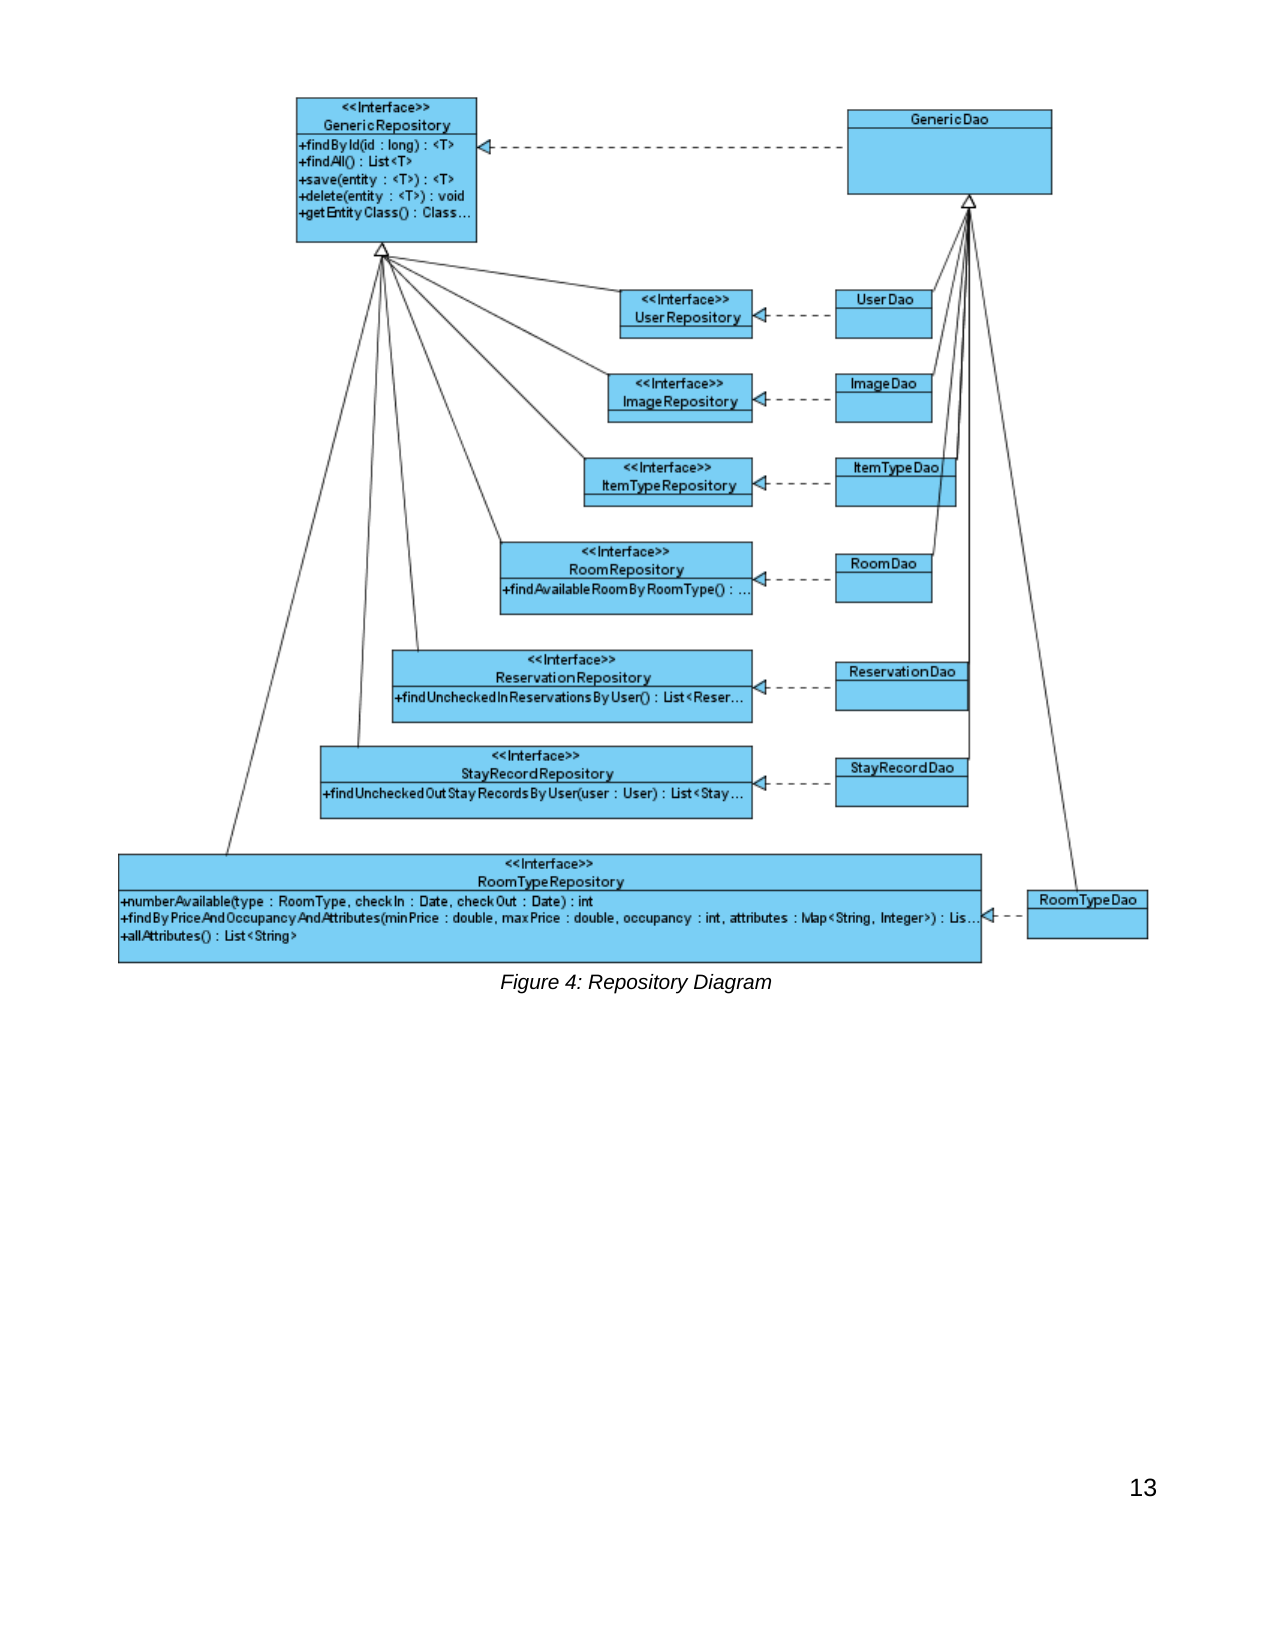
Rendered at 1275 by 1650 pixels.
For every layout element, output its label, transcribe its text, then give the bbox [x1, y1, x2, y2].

picture [118, 87, 1156, 971]
text Figure 4: Repository Diagram [118, 971, 1156, 994]
